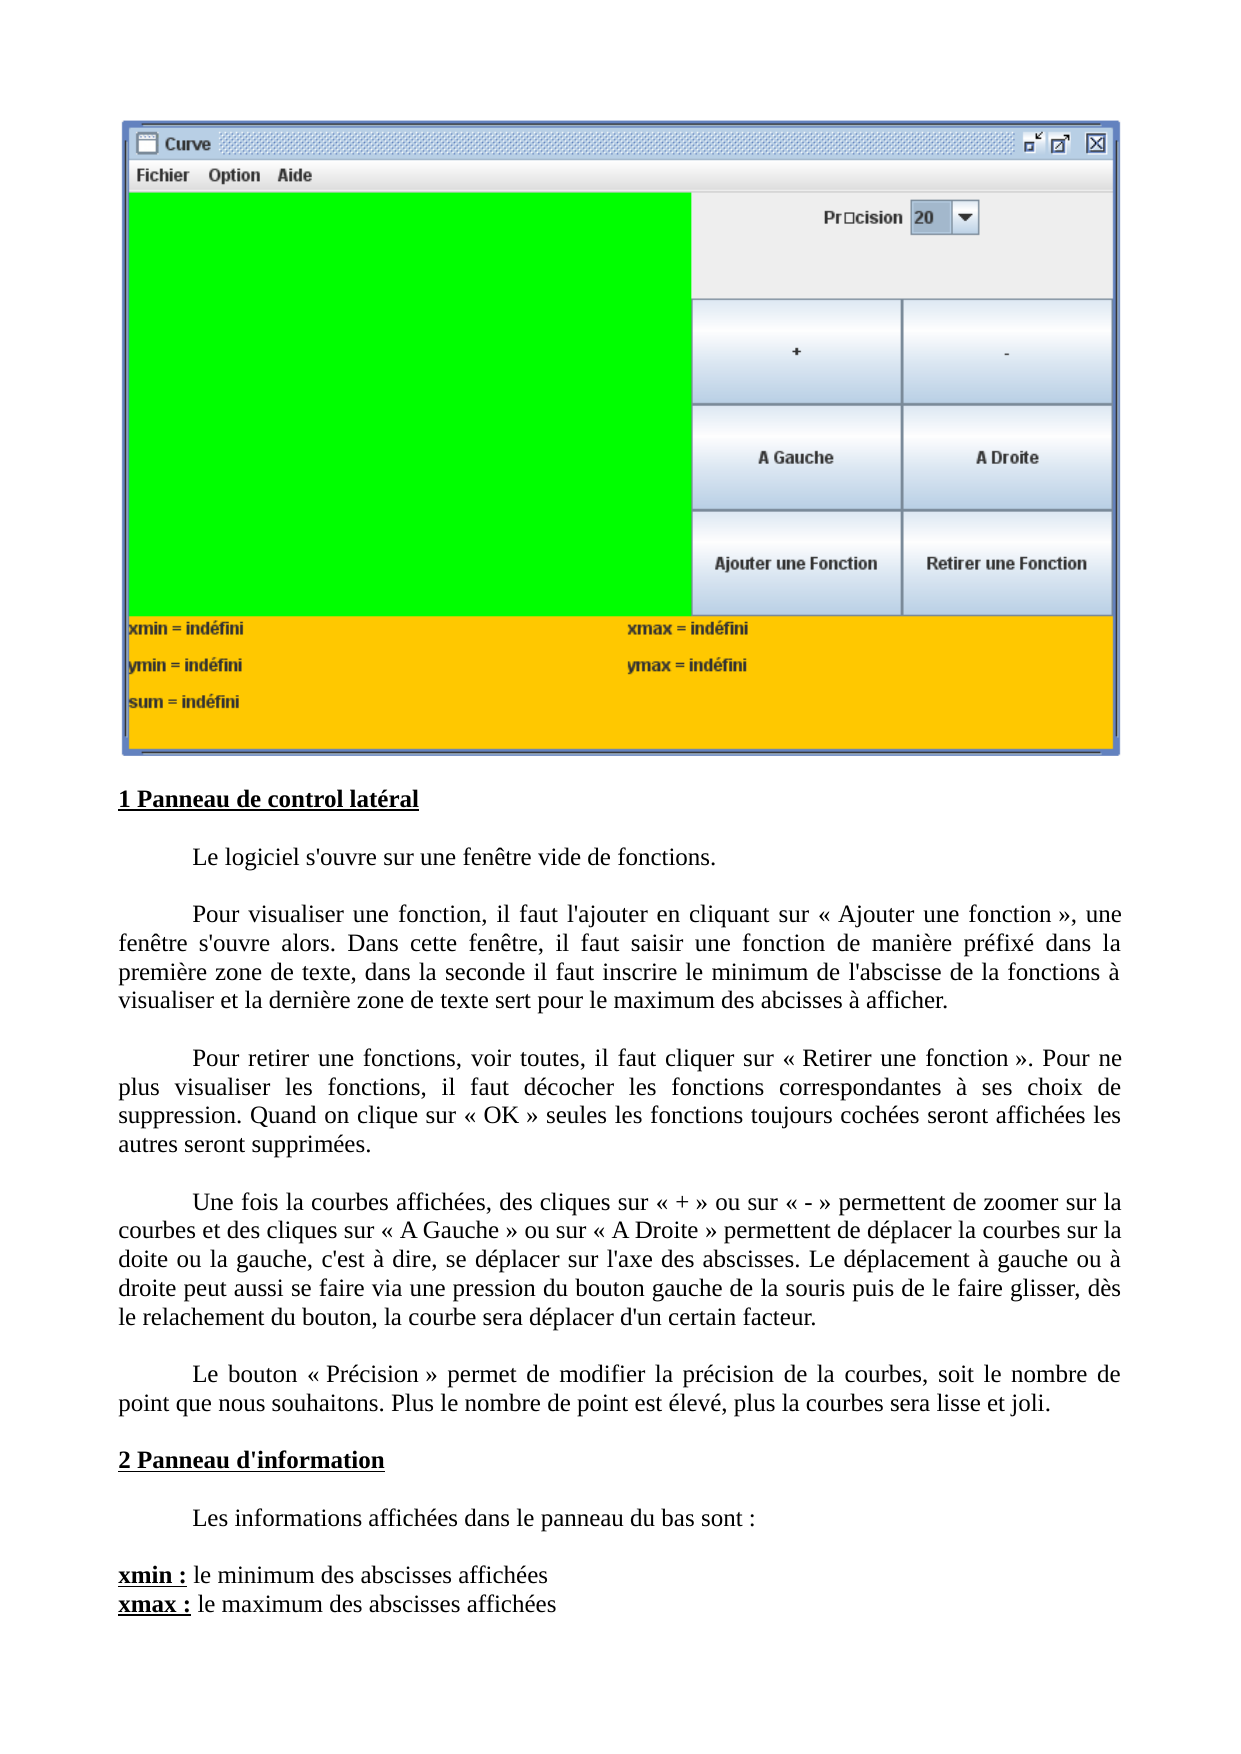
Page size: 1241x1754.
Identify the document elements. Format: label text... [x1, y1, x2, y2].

text 2 Panneau d'information [118, 1446, 1122, 1474]
text 1 Panneau de control latéral [118, 784, 1122, 813]
text Pour retirer une fonctions, voir toutes, il faut cliquer sur « Retirer une fonction ». Pour ne plus visualiser les fonctions, il faut décocher les fonctions correspondantes à ses choix de suppression. Quand on clique sur « OK » seules les fonctions toujours cochées seront affichées les autres seront supprimées. [118, 1043, 1122, 1158]
text Les informations affichées dans le panneau du bas sont : [118, 1503, 1122, 1532]
text Le bouton « Précision » permet de modifier la précision de la courbes, soit le nombre de point que nous souhaitons. Plus le nombre de point est élevé, plus la courbes sera lisse et joli. [118, 1359, 1122, 1417]
text Une fois la courbes affichées, des cliques sur « + » ou sur « - » permettent de zoomer sur la courbes et des cliques sur « A Gauche » ou sur « A Droite » permettent de déplacer la courbes sur la doite ou la gauche, c'est à dire, se déplacer sur l'axe des abscisses. Le déplacement à gauche ou à droite peut aussi se faire via une pression du bouton gauche de la souris puis de le faire glisser, dès le relachement du bouton, la courbe sera déplacer d'un certain facteur. [118, 1187, 1122, 1331]
text Le logiciel s'ouvre sur une fenêtre vide de fonctions. [118, 842, 1122, 871]
text xmin : le minimum des abscisses affichées [118, 1561, 1122, 1589]
text Pour visualiser une fonction, il faut l'ajouter en cliquant sur « Ajouter une fonction », une fenêtre s'ouvre alors. Dans cette fenêtre, il faut saisir une fonction de manière préfixé dans la première zone de texte, dans la seconde il faut inscrire le minimum de l'abscisse de la fonctions à visualiser et la dernière zone de texte sert pour le maximum des abcisses à afficher. [118, 899, 1122, 1014]
text xmax : le maximum des abscisses affichées [118, 1589, 1122, 1618]
